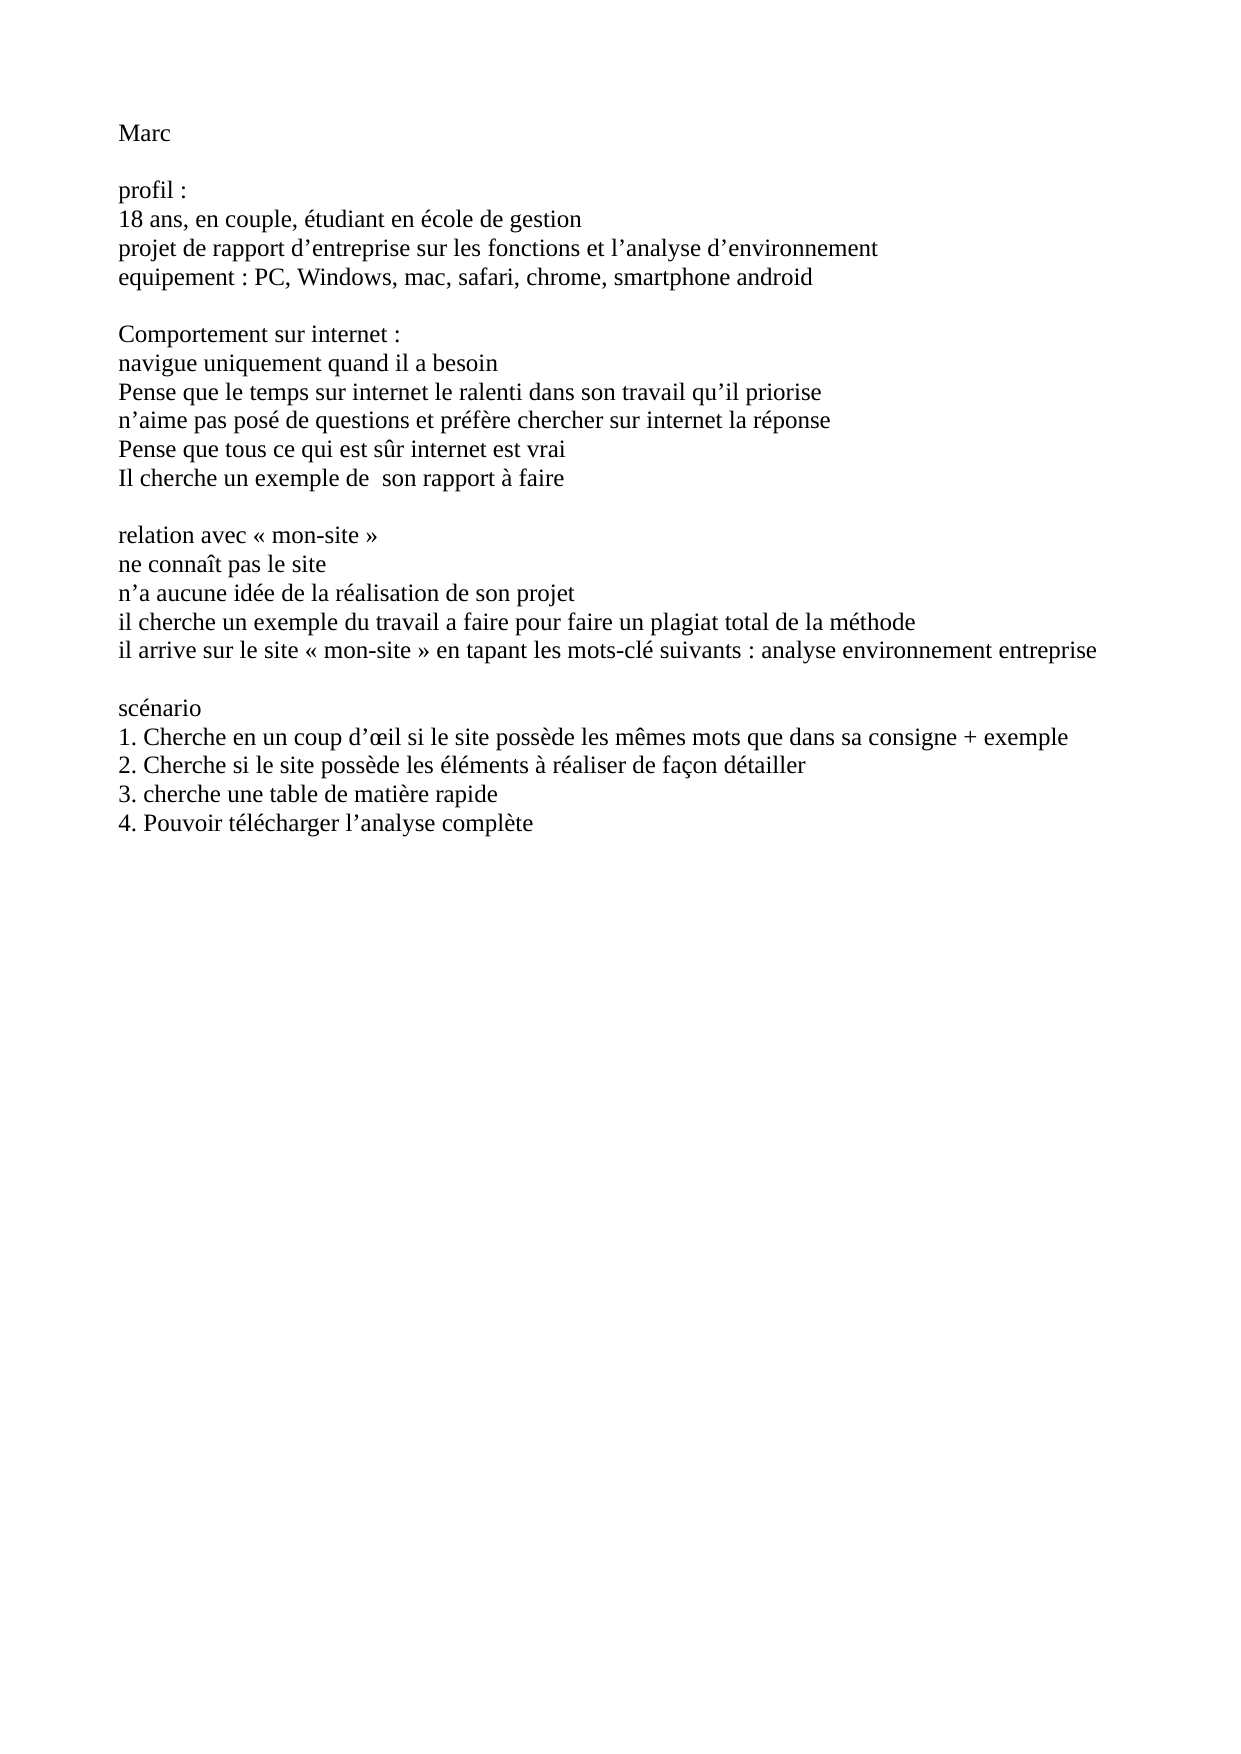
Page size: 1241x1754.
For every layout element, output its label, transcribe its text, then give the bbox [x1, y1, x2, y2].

text Comportement sur internet : [118, 319, 1122, 348]
text 4. Pouvoir télécharger l’analyse complète [118, 808, 1122, 837]
text Marc [118, 118, 1122, 147]
text n’a aucune idée de la réalisation de son projet [118, 578, 1122, 607]
text Pense que tous ce qui est sûr internet est vrai [118, 434, 1122, 463]
text projet de rapport d’entreprise sur les fonctions et l’analyse d’environnement [118, 233, 1122, 262]
text 3. cherche une table de matière rapide [118, 779, 1122, 808]
text 18 ans, en couple, étudiant en école de gestion [118, 204, 1122, 233]
text 2. Cherche si le site possède les éléments à réaliser de façon détailler [118, 751, 1122, 779]
text il cherche un exemple du travail a faire pour faire un plagiat total de la méthode [118, 607, 1122, 636]
text ne connaît pas le site [118, 549, 1122, 578]
text Il cherche un exemple de son rapport à faire [118, 463, 1122, 492]
text n’aime pas posé de questions et préfère chercher sur internet la réponse [118, 406, 1122, 434]
text 1. Cherche en un coup d’œil si le site possède les mêmes mots que dans sa consigne + exemple [118, 722, 1122, 751]
text il arrive sur le site « mon-site » en tapant les mots-clé suivants : analyse environnement entreprise [118, 636, 1122, 664]
text navigue uniquement quand il a besoin [118, 348, 1122, 377]
text profil : [118, 176, 1122, 204]
text Pense que le temps sur internet le ralenti dans son travail qu’il priorise [118, 377, 1122, 406]
text scénario [118, 693, 1122, 722]
text equipement : PC, Windows, mac, safari, chrome, smartphone android [118, 262, 1122, 291]
text relation avec « mon-site » [118, 521, 1122, 549]
